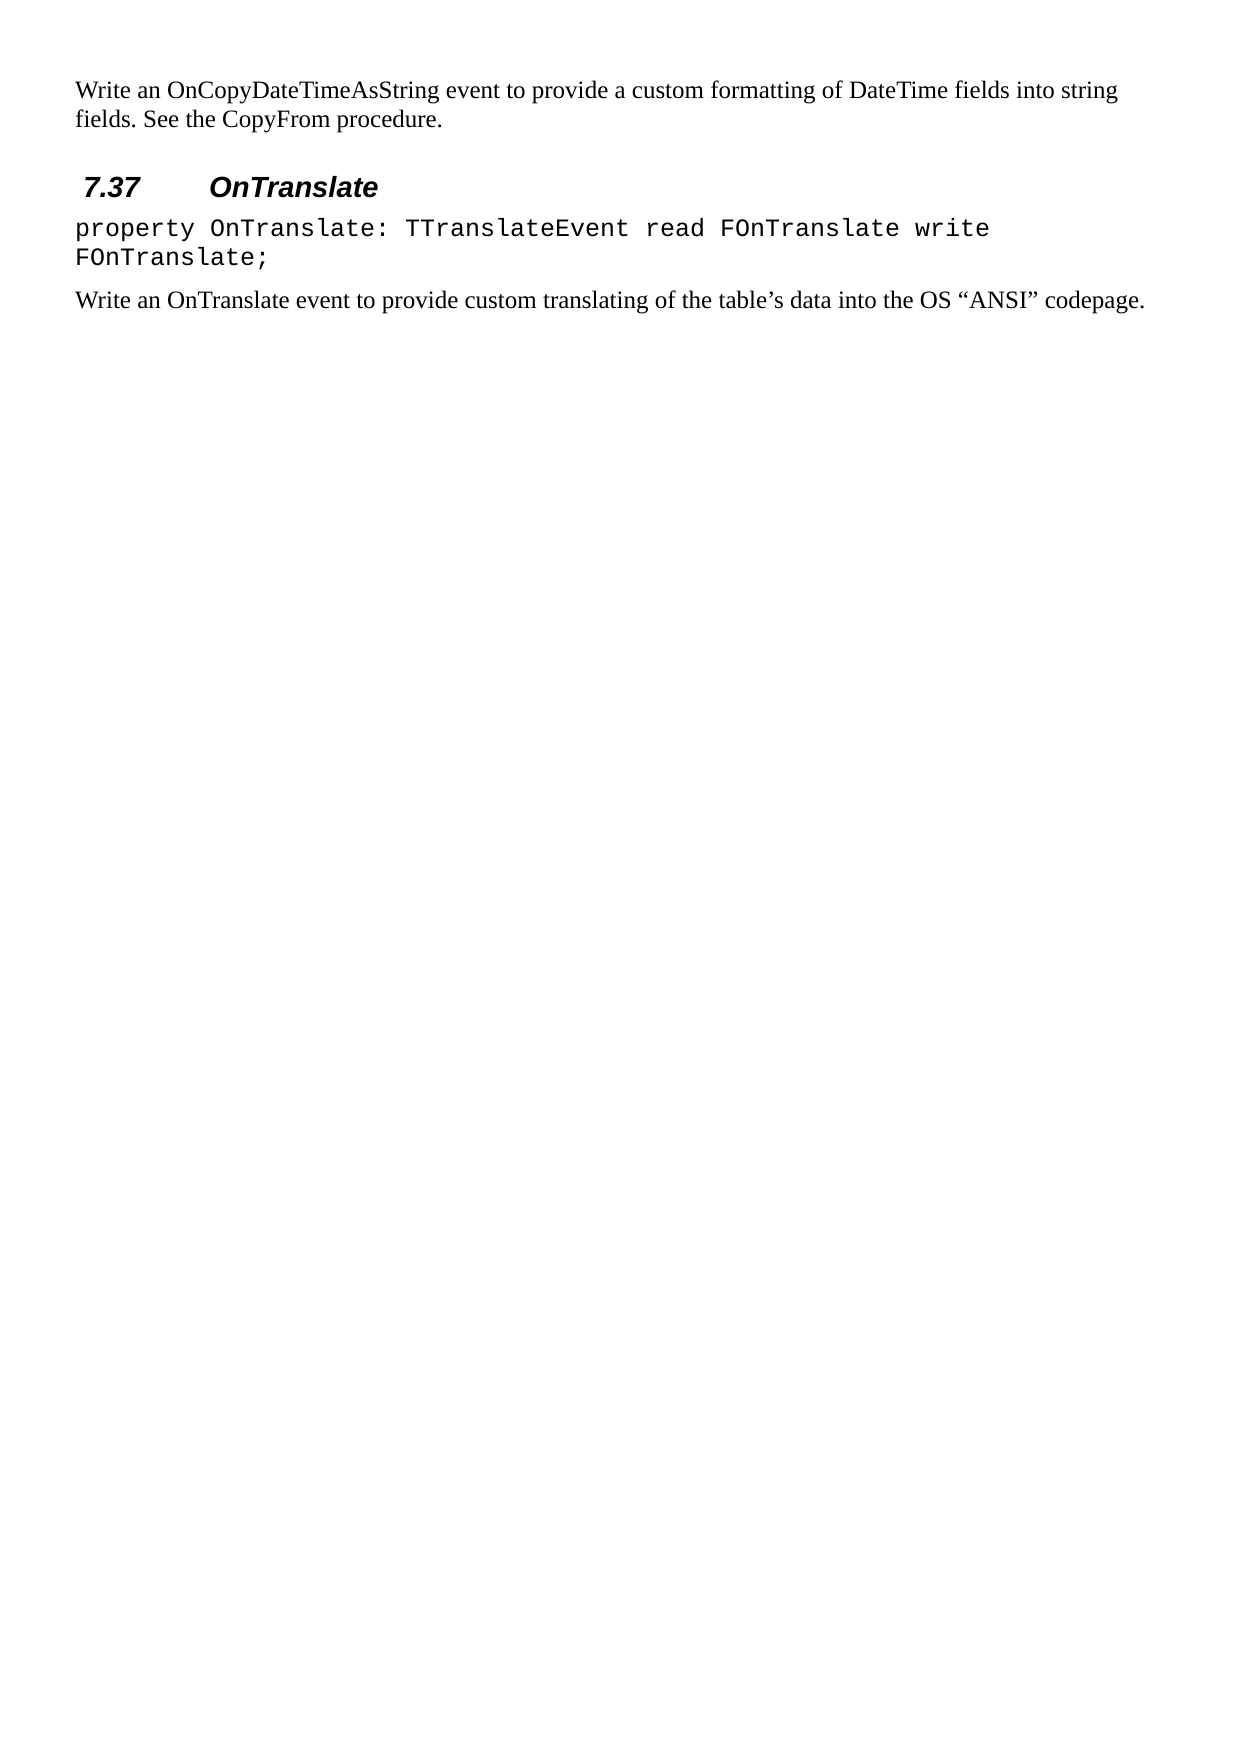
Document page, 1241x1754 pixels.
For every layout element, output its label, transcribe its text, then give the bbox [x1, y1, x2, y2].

subtitle OnTranslate [75, 170, 1165, 203]
text Write an OnTranslate event to provide custom translating of the table’s data into the OS “ANSI” codepage. [75, 285, 1165, 314]
text property OnTranslate: TTranslateEvent read FOnTranslate write FOnTranslate; [75, 216, 1165, 273]
text Write an OnCopyDateTimeAsString event to provide a custom formatting of DateTime fields into string fields. See the CopyFrom procedure. [75, 75, 1165, 132]
